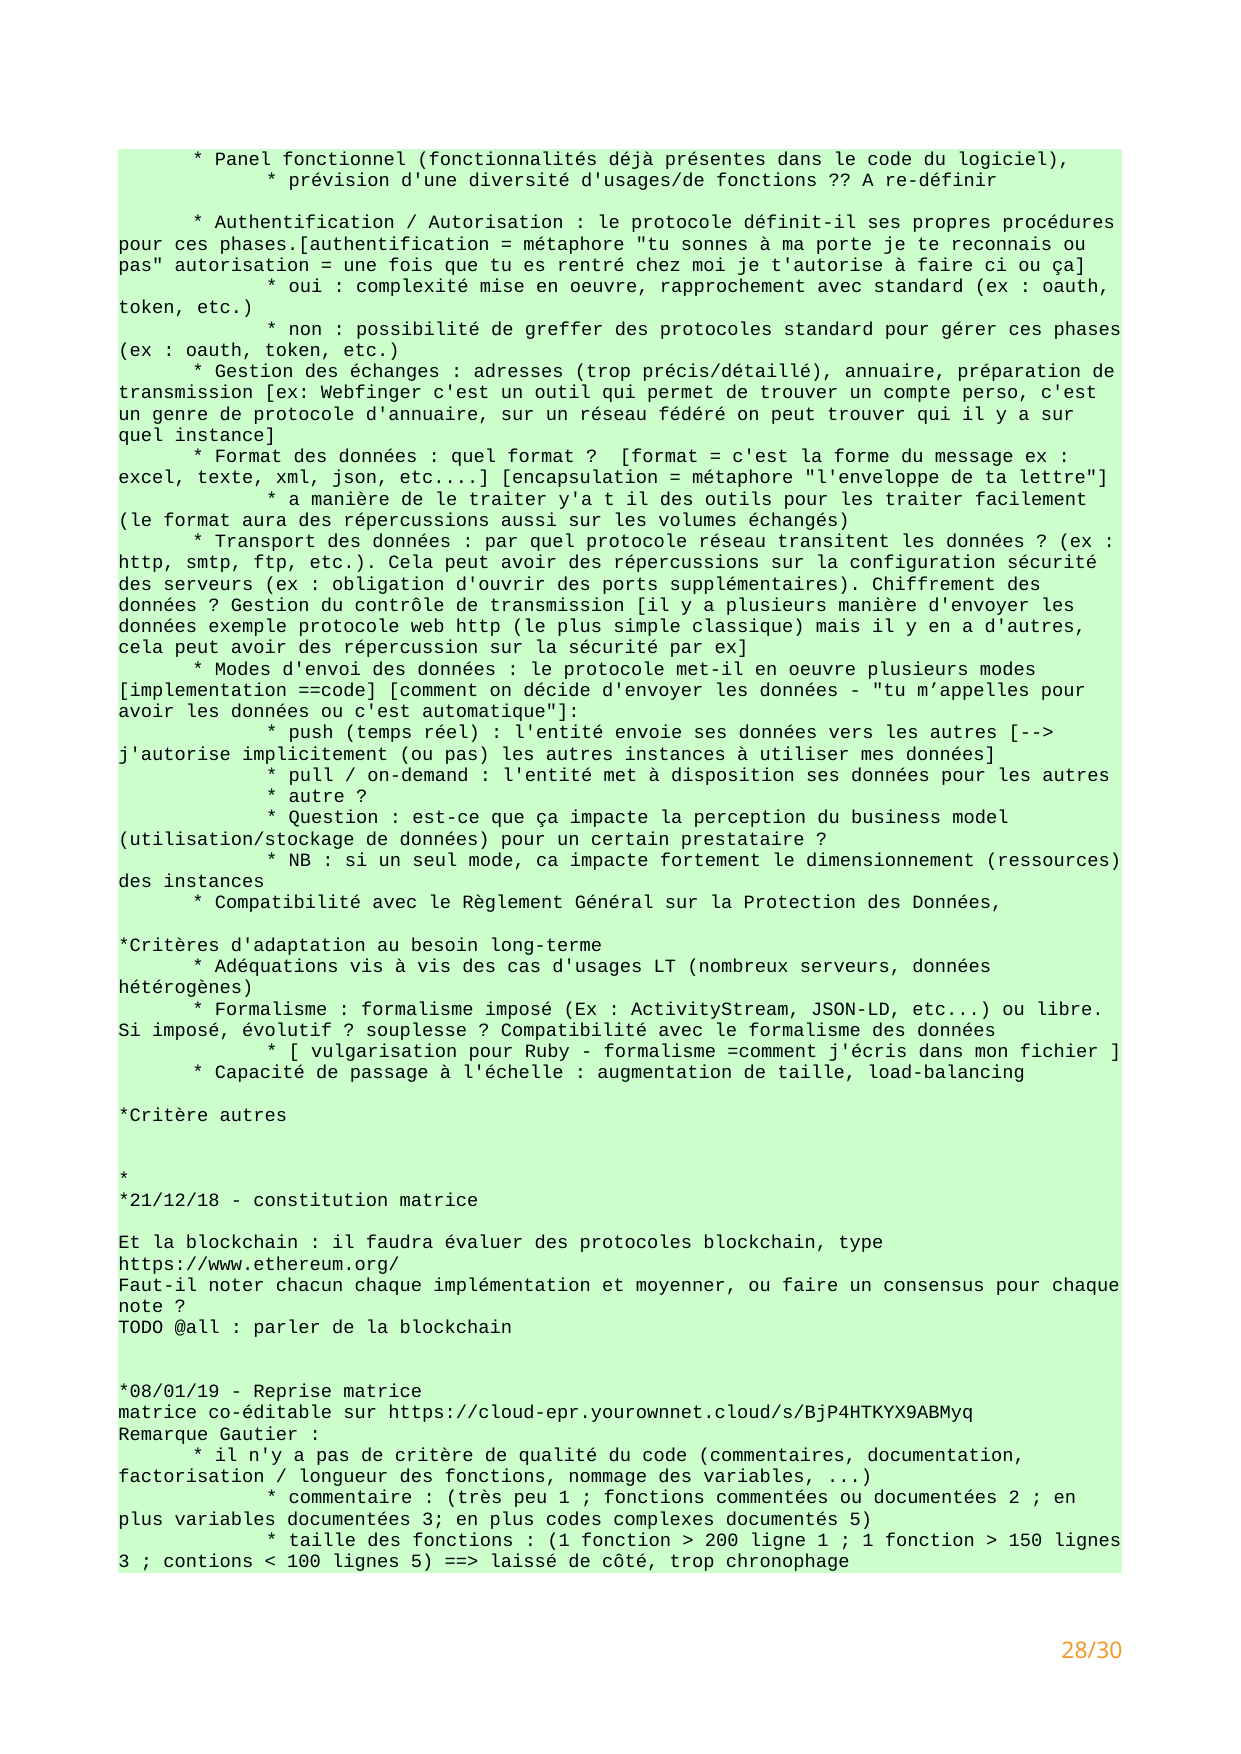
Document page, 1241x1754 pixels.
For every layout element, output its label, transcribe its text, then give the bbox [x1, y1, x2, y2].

text * Adéquations vis à vis des cas d'usages LT (nombreux serveurs, données hétérogènes) [118, 957, 1122, 999]
text Remarque Gautier : [118, 1424, 1122, 1446]
text * a manière de le traiter y'a t il des outils pour les traiter facilement (le format aura des répercussions aussi sur les volumes échangés) [118, 489, 1122, 532]
text *21/12/18 - constitution matrice [118, 1191, 1122, 1212]
text * non : possibilité de greffer des protocoles standard pour gérer ces phases (ex : oauth, token, etc.) [118, 319, 1122, 362]
text Et la blockchain : il faudra évaluer des protocoles blockchain, type https://www.ethereum.org/ [118, 1233, 1122, 1276]
text * taille des fonctions : (1 fonction > 200 ligne 1 ; 1 fonction > 150 lignes 3 ; contions < 100 lignes 5) ==> laissé de côté, trop chronophage [118, 1531, 1122, 1573]
text * Question : est-ce que ça impacte la perception du business model (utilisation/stockage de données) pour un certain prestataire ? [118, 808, 1122, 851]
text * [118, 1169, 1122, 1191]
text *Critère autres [118, 1106, 1122, 1127]
text * pull / on-demand : l'entité met à disposition ses données pour les autres [118, 766, 1122, 787]
text *Critères d'adaptation au besoin long-terme [118, 936, 1122, 957]
text * Gestion des échanges : adresses (trop précis/détaillé), annuaire, préparation de transmission [ex: Webfinger c'est un outil qui permet de trouver un compte perso, c'est un genre de protocole d'annuaire, sur un réseau fédéré on peut trouver qui il y a sur quel instance] [118, 362, 1122, 447]
text *08/01/19 - Reprise matrice [118, 1382, 1122, 1403]
text matrice co-éditable sur https://cloud-epr.yourownnet.cloud/s/BjP4HTKYX9ABMyq [118, 1403, 1122, 1424]
text TODO @all : parler de la blockchain [118, 1318, 1122, 1339]
text * Format des données : quel format ? [format = c'est la forme du message ex : excel, texte, xml, json, etc....] [encapsulation = métaphore "l'enveloppe de ta lettre"] [118, 447, 1122, 489]
text * [ vulgarisation pour Ruby - formalisme =comment j'écris dans mon fichier ] [118, 1042, 1122, 1063]
text * Compatibilité avec le Règlement Général sur la Protection des Données, [118, 893, 1122, 914]
text * Transport des données : par quel protocole réseau transitent les données ? (ex : http, smtp, ftp, etc.). Cela peut avoir des répercussions sur la configuration sécurité des serveurs (ex : obligation d'ouvrir des ports supplémentaires). Chiffrement des données ? Gestion du contrôle de transmission [il y a plusieurs manière d'envoyer les données exemple protocole web http (le plus simple classique) mais il y en a d'autres, cela peut avoir des répercussion sur la sécurité par ex] [118, 532, 1122, 659]
text * Formalisme : formalisme imposé (Ex : ActivityStream, JSON-LD, etc...) ou libre. Si imposé, évolutif ? souplesse ? Compatibilité avec le formalisme des données [118, 999, 1122, 1042]
text * prévision d'une diversité d'usages/de fonctions ?? A re-définir [118, 171, 1122, 192]
text * Panel fonctionnel (fonctionnalités déjà présentes dans le code du logiciel), [118, 149, 1122, 171]
text * Authentification / Autorisation : le protocole définit-il ses propres procédures pour ces phases.[authentification = métaphore "tu sonnes à ma porte je te reconnais ou pas" autorisation = une fois que tu es rentré chez moi je t'autorise à faire ci ou ça] [118, 213, 1122, 277]
text * Modes d'envoi des données : le protocole met-il en oeuvre plusieurs modes [implementation ==code] [comment on décide d'envoyer les données - "tu m’appelles pour avoir les données ou c'est automatique"]: [118, 659, 1122, 723]
text Faut-il noter chacun chaque implémentation et moyenner, ou faire un consensus pour chaque note ? [118, 1276, 1122, 1318]
text * Capacité de passage à l'échelle : augmentation de taille, load-balancing [118, 1063, 1122, 1084]
text * commentaire : (très peu 1 ; fonctions commentées ou documentées 2 ; en plus variables documentées 3; en plus codes complexes documentés 5) [118, 1488, 1122, 1531]
text * oui : complexité mise en oeuvre, rapprochement avec standard (ex : oauth, token, etc.) [118, 277, 1122, 319]
text * il n'y a pas de critère de qualité du code (commentaires, documentation, factorisation / longueur des fonctions, nommage des variables, ...) [118, 1446, 1122, 1488]
text * autre ? [118, 787, 1122, 808]
text * NB : si un seul mode, ca impacte fortement le dimensionnement (ressources) des instances [118, 851, 1122, 893]
text * push (temps réel) : l'entité envoie ses données vers les autres [--> j'autorise implicitement (ou pas) les autres instances à utiliser mes données] [118, 723, 1122, 766]
